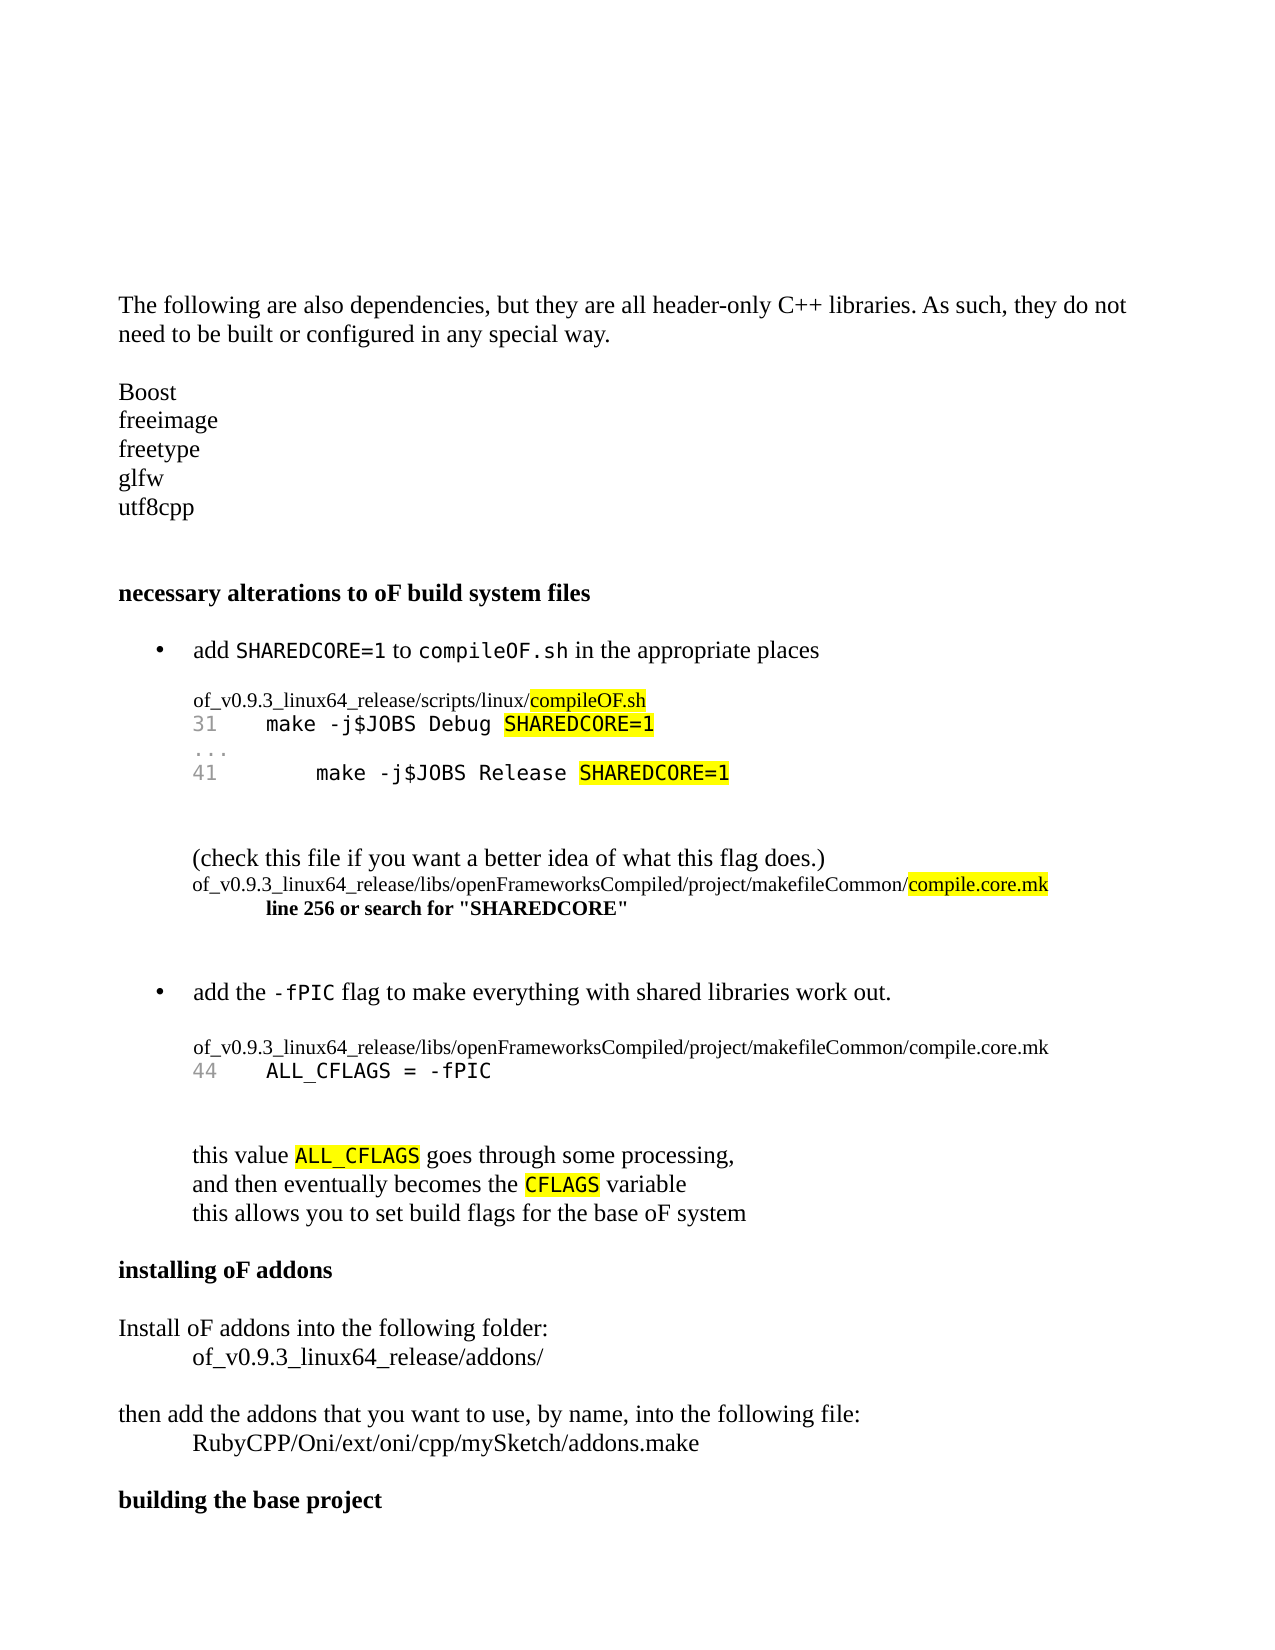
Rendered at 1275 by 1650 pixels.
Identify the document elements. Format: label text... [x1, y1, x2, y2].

text Boost [118, 377, 1157, 406]
list add the -fPIC flag to make everything with shared libraries work out. [156, 977, 1157, 1006]
text Install oF addons into the following folder: of_v0.9.3_linux64_release/addons/ [118, 1284, 1157, 1371]
text of_v0.9.3_linux64_release/libs/openFrameworksCompiled/project/makefileCommon/compile.core.mk [192, 872, 1157, 896]
text freeimage [118, 406, 1157, 434]
text freetype [118, 434, 1157, 463]
list add SHAREDCORE=1 to compileOF.sh in the appropriate places [156, 636, 1157, 664]
text of_v0.9.3_linux64_release/libs/openFrameworksCompiled/project/makefileCommon/compile.core.mk [193, 1035, 1157, 1059]
text installing oF addons [118, 1256, 1157, 1284]
text of_v0.9.3_linux64_release/scripts/linux/compileOF.sh [193, 688, 1157, 712]
text this allows you to set build flags for the base oF system [192, 1198, 1157, 1227]
text (check this file if you want a better idea of what this flag does.) [192, 843, 1157, 872]
text utf8cpp [118, 492, 1157, 521]
text 44 ALL_CFLAGS = -fPIC [192, 1059, 1157, 1083]
text 31 make -j$JOBS Debug SHAREDCORE=1 [192, 712, 1157, 737]
text necessary alterations to oF build system files [118, 578, 1157, 607]
text building the base project [118, 1486, 1157, 1514]
text and then eventually becomes the CFLAGS variable [192, 1169, 1157, 1198]
text line 256 or search for "SHAREDCORE" [266, 896, 1157, 920]
text 41 make -j$JOBS Release SHAREDCORE=1 [192, 761, 1157, 785]
text The following are also dependencies, but they are all header-only C++ libraries. As such, they do not need to be built or configured in any special way. [118, 291, 1157, 348]
text glfw [118, 463, 1157, 492]
text RubyCPP/Oni/ext/oni/cpp/mySketch/addons.make [118, 1428, 1157, 1457]
text then add the addons that you want to use, by name, into the following file: [118, 1399, 1157, 1428]
text this value ALL_CFLAGS goes through some processing, [192, 1141, 1157, 1169]
text ... [192, 737, 1157, 761]
